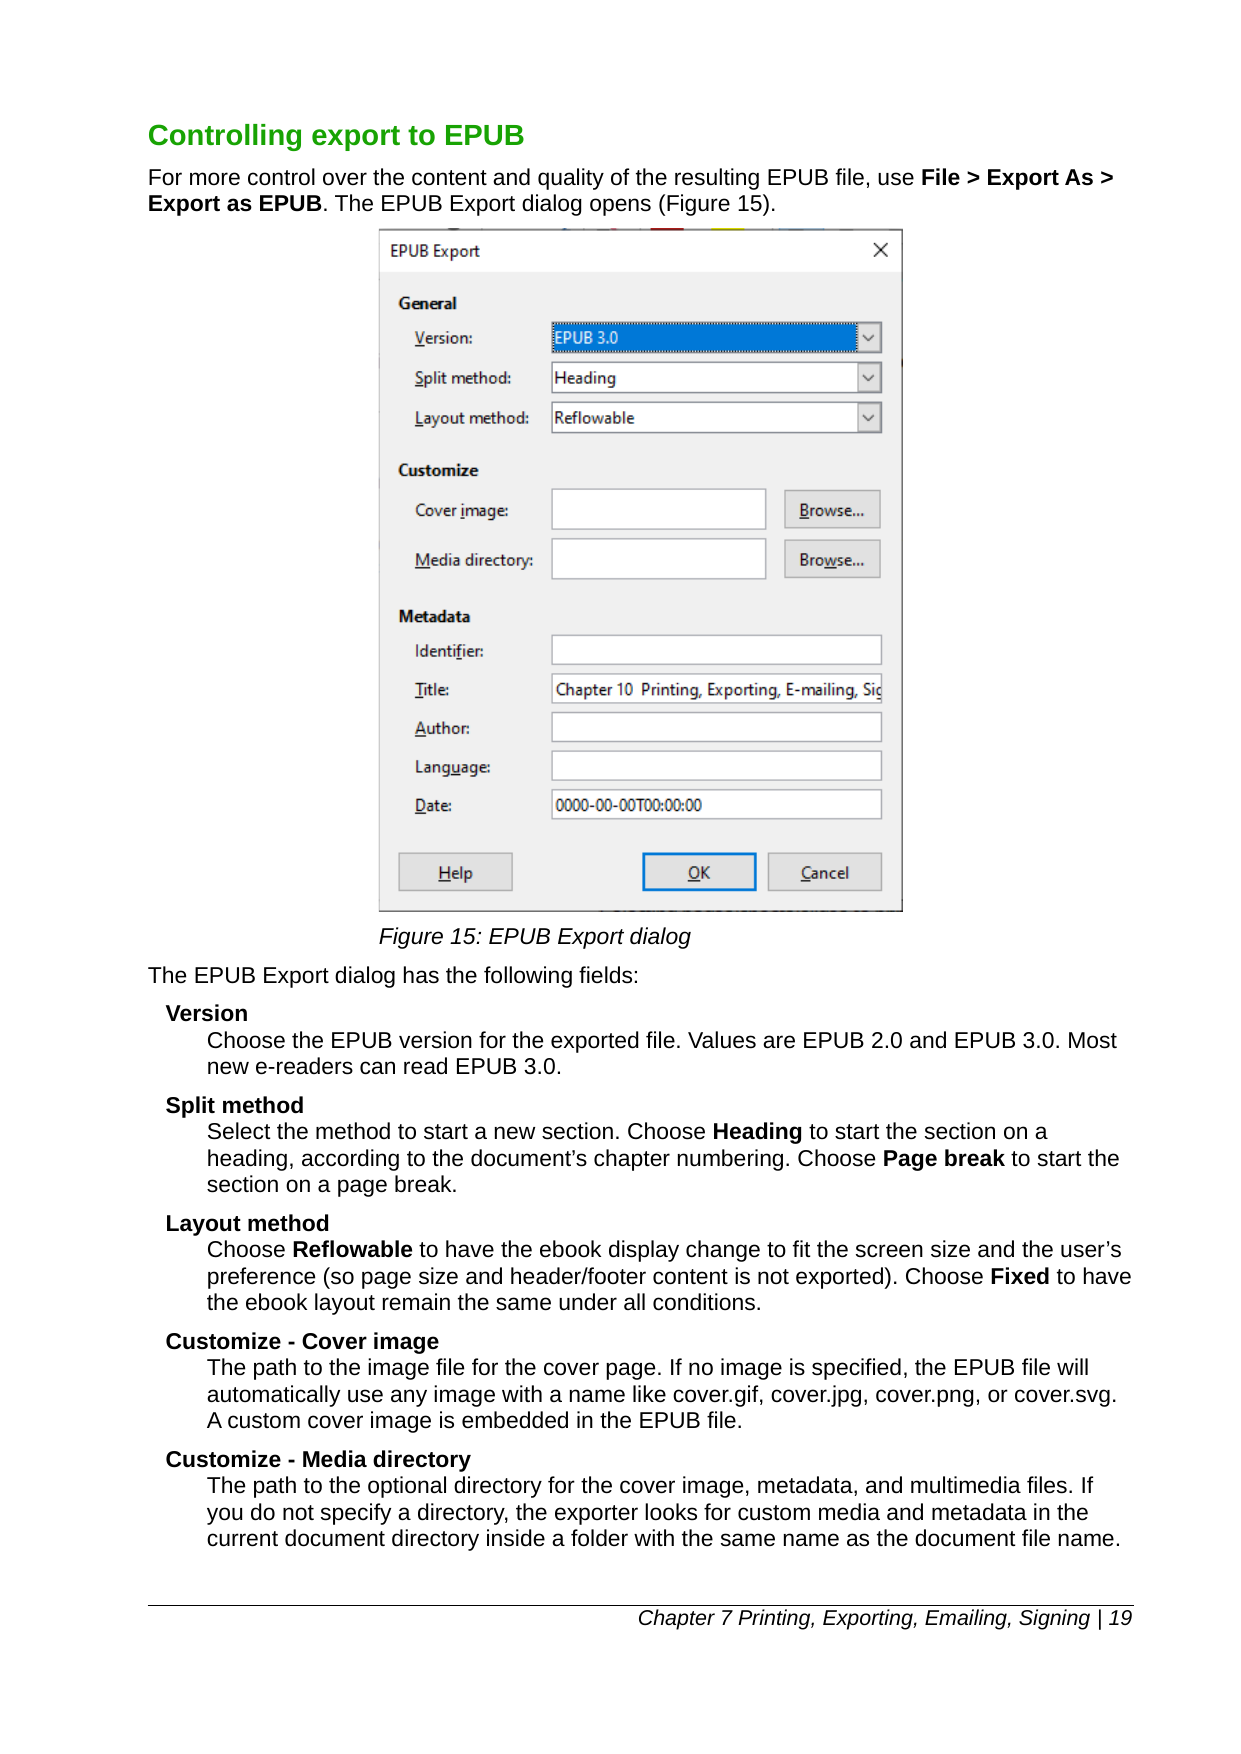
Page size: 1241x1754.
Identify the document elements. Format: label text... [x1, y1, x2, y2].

text Choose the EPUB version for the exported file. Values are EPUB 2.0 and EPUB 3.0. Most new e-readers can read EPUB 3.0. [207, 1027, 1134, 1079]
text Customize - Media directory [165, 1446, 1134, 1472]
text For more control over the content and quality of the resulting EPUB file, use File > Export As > Export as EPUB. The EPUB Export dialog opens (Figure 15). [148, 163, 1134, 216]
list The EPUB Export dialog has the following fields: [148, 962, 1134, 988]
text The path to the image file for the cover page. If no image is specified, the EPUB file will automatically use any image with a name like cover.gif, cover.jpg, cover.png, or cover.svg. A custom cover image is embedded in the EPUB file. [207, 1354, 1134, 1433]
text Split method [165, 1092, 1134, 1118]
text Customize - Cover image [165, 1328, 1134, 1354]
text Figure 15: EPUB Export dialog [379, 923, 903, 949]
picture [378, 228, 903, 912]
subtitle Controlling export to EPUB [148, 118, 1134, 152]
text The path to the optional directory for the cover image, metadata, and multimedia files. If you do not specify a directory, the exporter looks for custom media and metadata in the current document directory inside a folder with the same name as the document file name. [207, 1472, 1134, 1551]
text Select the method to start a new section. Choose Heading to start the section on a heading, according to the document’s chapter numbering. Choose Page break to start the section on a page break. [207, 1118, 1134, 1197]
text Choose Reflowable to have the ebook display change to fit the screen size and the user’s preference (so page size and header/footer content is not exported). Choose Fixed to have the ebook layout remain the same under all conditions. [207, 1236, 1134, 1315]
text Layout method [165, 1210, 1134, 1236]
text Version [165, 1000, 1134, 1027]
